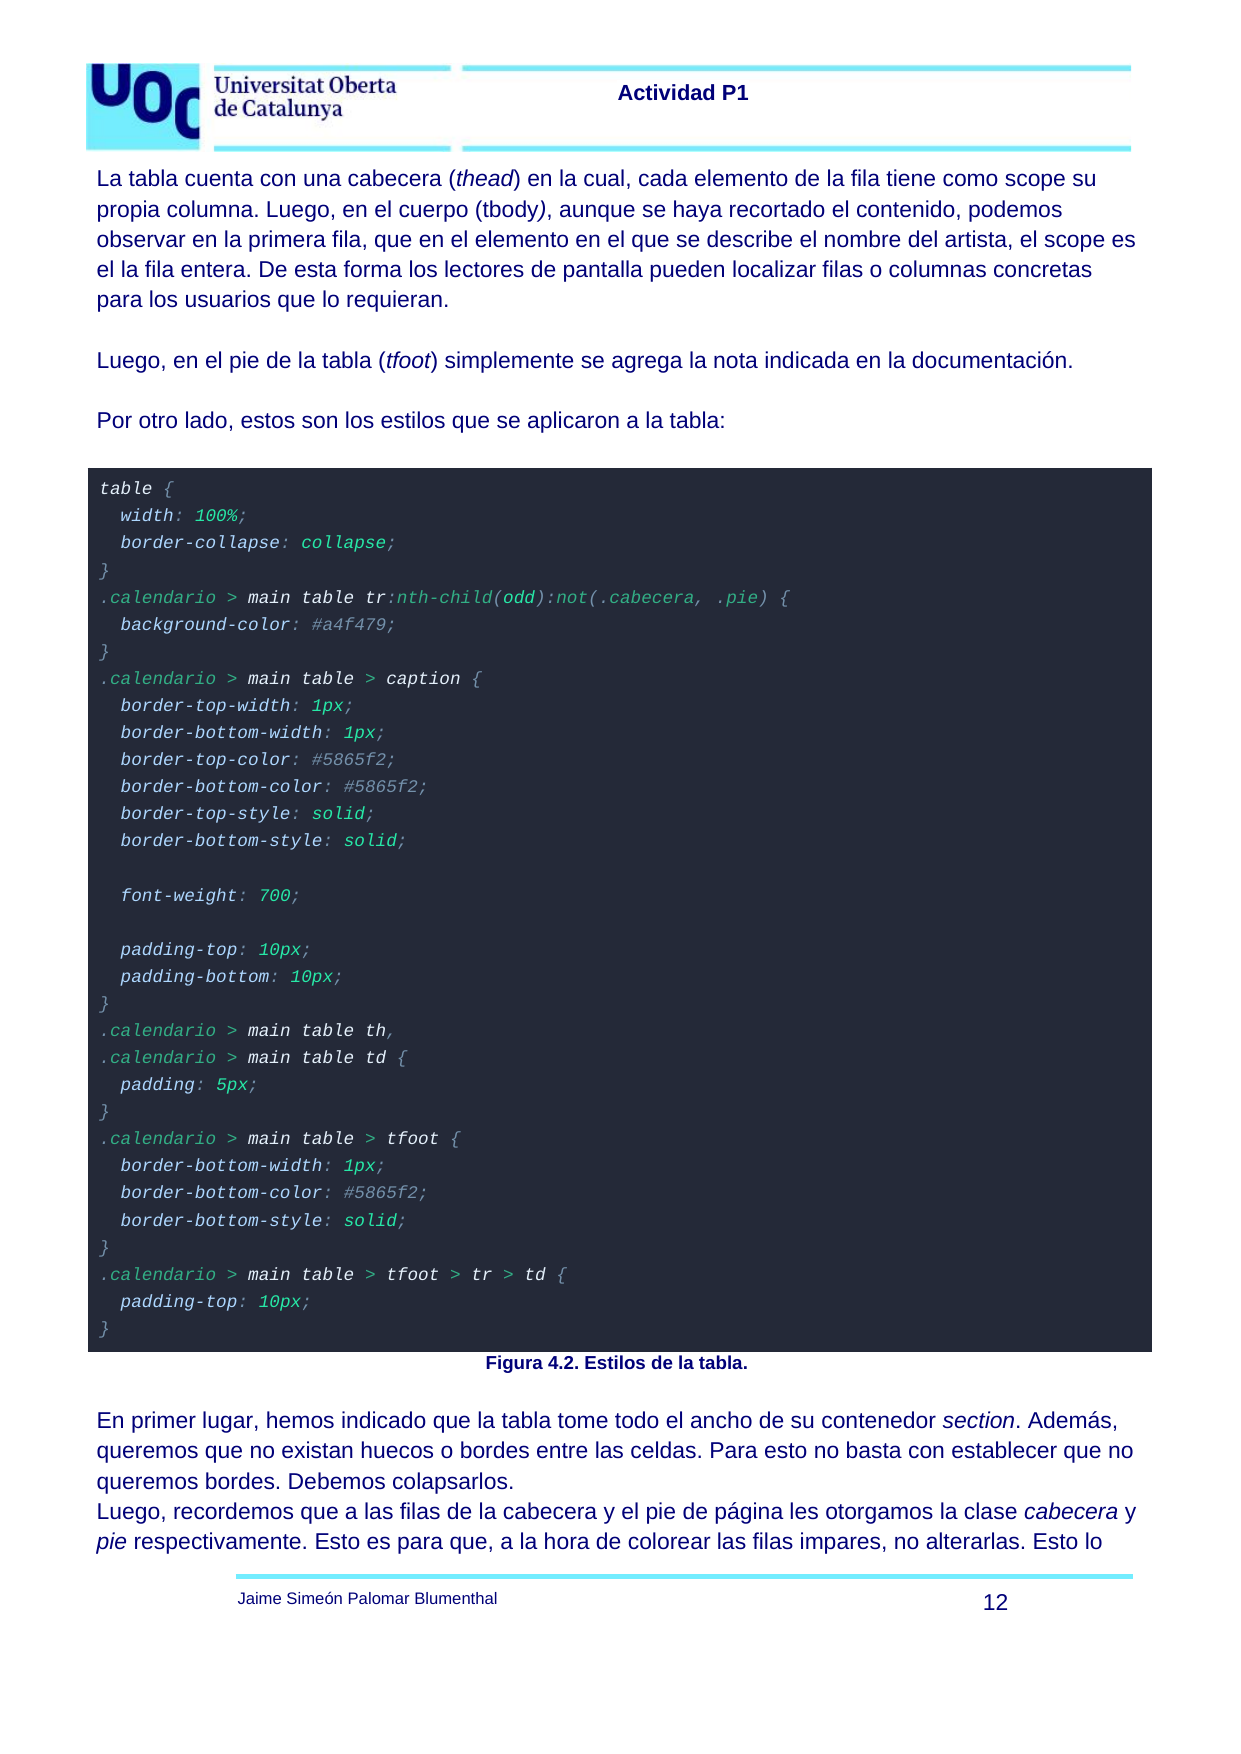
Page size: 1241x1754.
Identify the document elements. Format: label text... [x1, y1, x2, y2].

text La tabla cuenta con una cabecera (thead) en la cual, cada elemento de la fila tiene como scope su propia columna. Luego, en el cuerpo (tbody), aunque se haya recortado el contenido, podemos observar en la primera fila, que en el elemento en el que se describe el nombre del artista, el scope es el la fila entera. De esta forma los lectores de pantalla pueden localizar filas o columnas concretas para los usuarios que lo requieran. [96, 165, 1137, 313]
picture [100, 63, 1132, 152]
table_header table { width: 100%; border-collapse: collapse; } .calendario > main table tr:nth-child(odd):not(.cabecera, .pie) { background-color: #a4f479; } .calendario > main table > caption { border-top-width: 1px; border-bottom-width: 1px; border-top-color: #5865f2; border-bottom-color: #5865f2; border-top-style: solid; border-bottom-style: solid; font-weight: 700; padding-top: 10px; padding-bottom: 10px; } .calendario > main table th, .calendario > main table td { padding: 5px; } .calendario > main table > tfoot { border-bottom-width: 1px; border-bottom-color: #5865f2; border-bottom-style: solid; } .calendario > main table > tfoot > tr > td { padding-top: 10px; } [90, 470, 1150, 1350]
text Figura 4.2. Estilos de la tabla. [96, 1352, 1137, 1374]
text Luego, en el pie de la tabla (tfoot) simplemente se agrega la nota indicada en la documentación. [96, 347, 1137, 373]
text Por otro lado, estos son los estilos que se aplicaron a la tabla: [96, 407, 1137, 433]
text Luego, recordemos que a las filas de la cabecera y el pie de página les otorgamos la clase cabecera y pie respectivamente. Esto es para que, a la hora de colorear las filas impares, no alterarlas. Esto lo [96, 1498, 1137, 1554]
text En primer lugar, hemos indicado que la tabla tome todo el ancho de su contenedor section. Además, queremos que no existan huecos o bordes entre las celdas. Para esto no basta con establecer que no queremos bordes. Debemos colapsarlos. [96, 1407, 1137, 1494]
